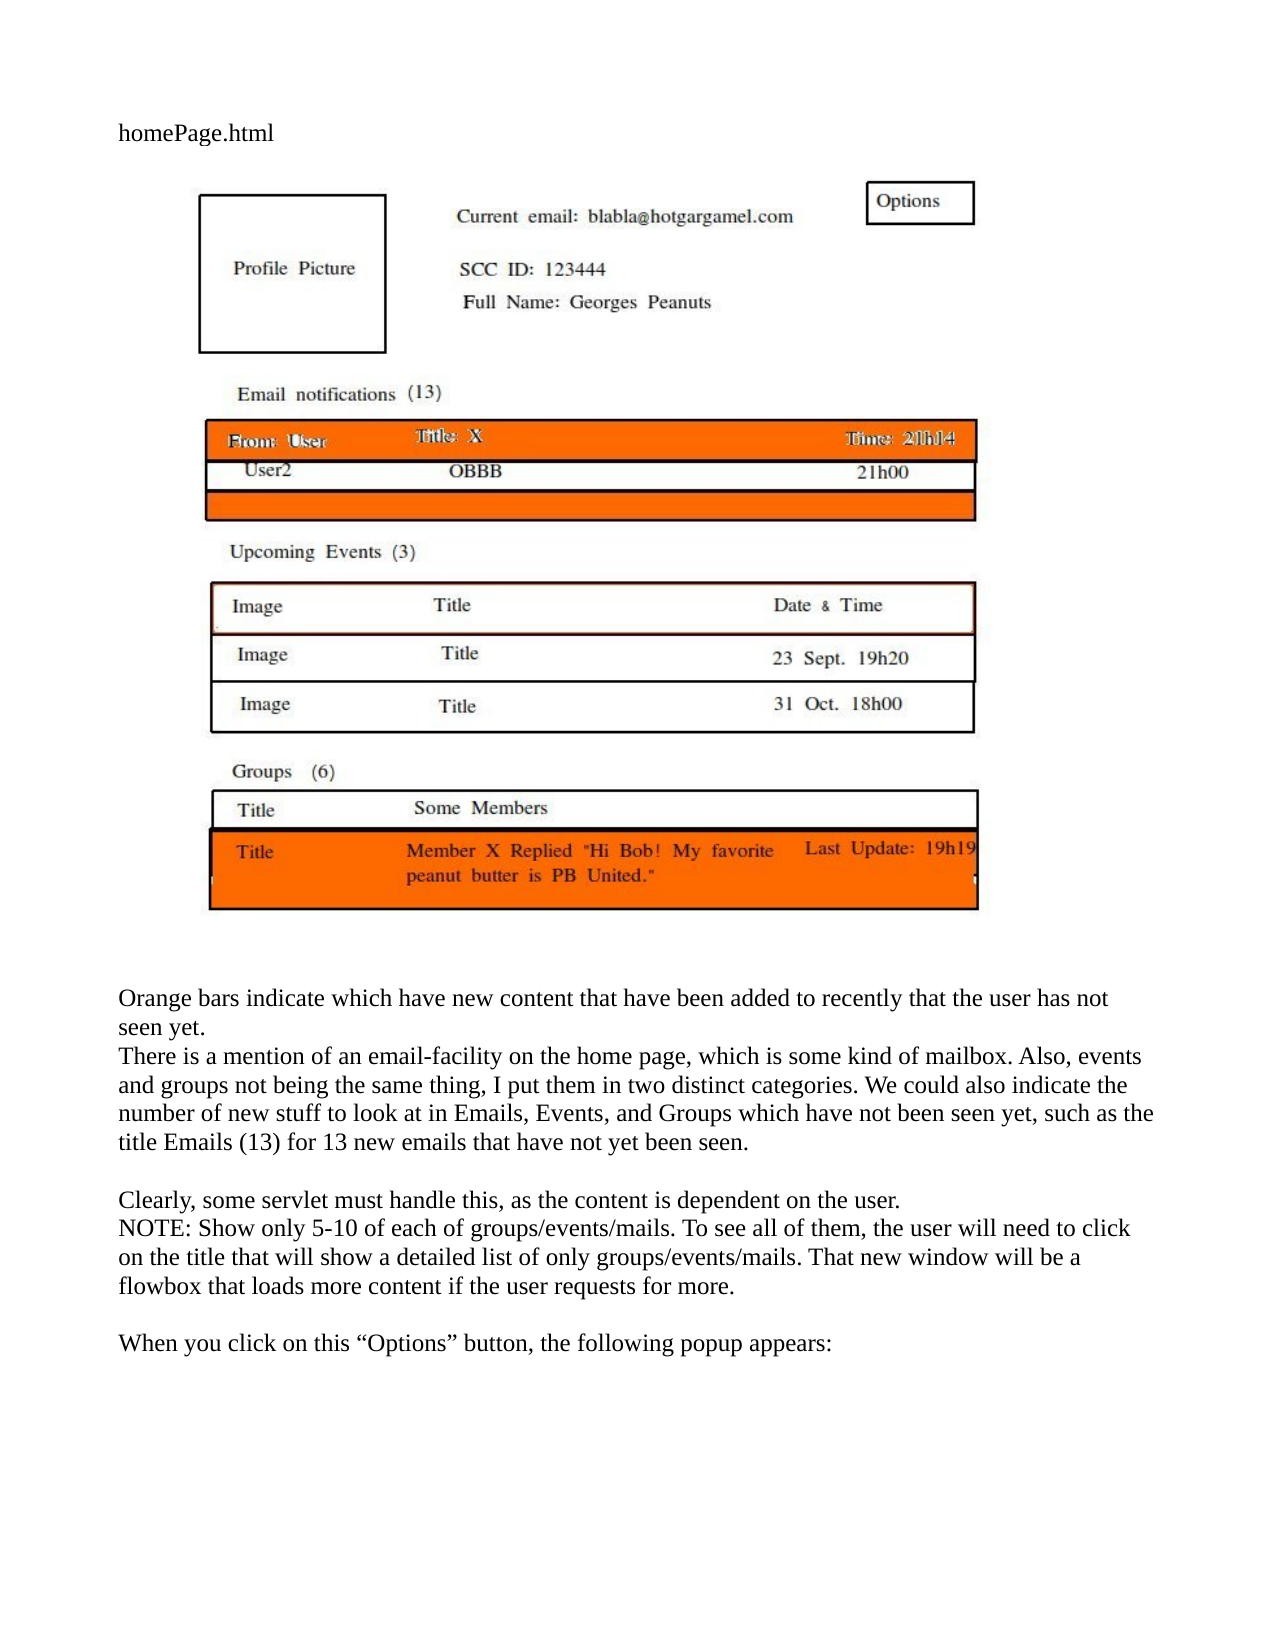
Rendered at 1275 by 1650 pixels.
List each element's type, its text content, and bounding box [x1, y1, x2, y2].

text Clearly, some servlet must handle this, as the content is dependent on the user. [118, 1185, 1157, 1213]
text homePage.html [118, 118, 1157, 146]
text Orange bars indicate which have new content that have been added to recently that the user has not seen yet. [118, 983, 1157, 1041]
text When you click on this “Options” button, the following popup appears: [118, 1328, 1157, 1357]
picture [118, 146, 1157, 926]
text NOTE: Show only 5-10 of each of groups/events/mails. To see all of them, the user will need to click on the title that will show a detailed list of only groups/events/mails. That new window will be a flowbox that loads more content if the user requests for more. [118, 1213, 1157, 1300]
text There is a mention of an email-facility on the home page, which is some kind of mailbox. Also, events and groups not being the same thing, I put them in two distinct categories. We could also indicate the number of new stuff to look at in Emails, Events, and Groups which have not been seen yet, such as the title Emails (13) for 13 new emails that have not yet been seen. [118, 1041, 1157, 1156]
